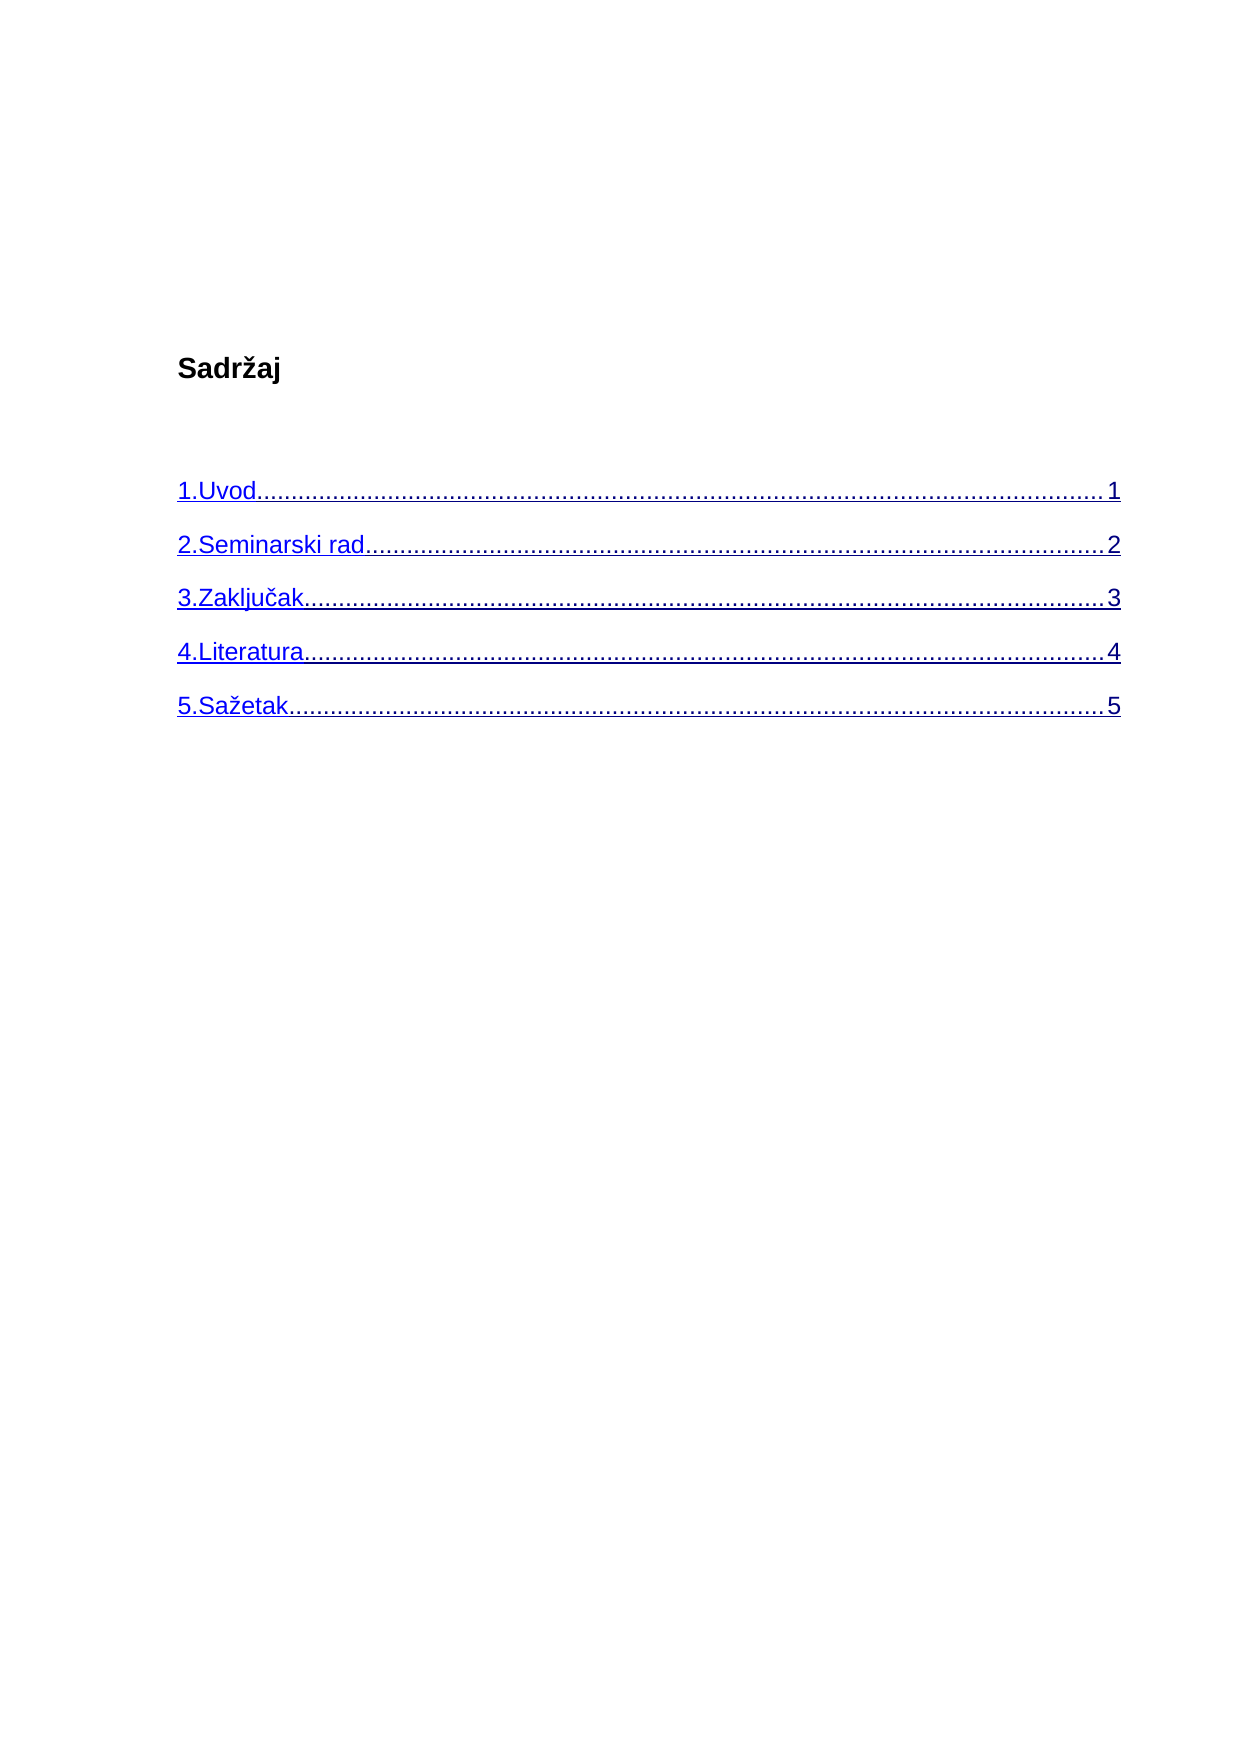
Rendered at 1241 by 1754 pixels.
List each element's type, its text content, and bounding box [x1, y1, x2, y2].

text Sadržaj [177, 351, 1122, 384]
text 4. Literatura 4 [177, 637, 1122, 666]
text 1. Uvod 1 [177, 476, 1122, 504]
text 2. Seminarski rad 2 [177, 529, 1122, 558]
text 3. Zaključak 3 [177, 583, 1122, 612]
text 5. Sažetak 5 [177, 691, 1122, 720]
